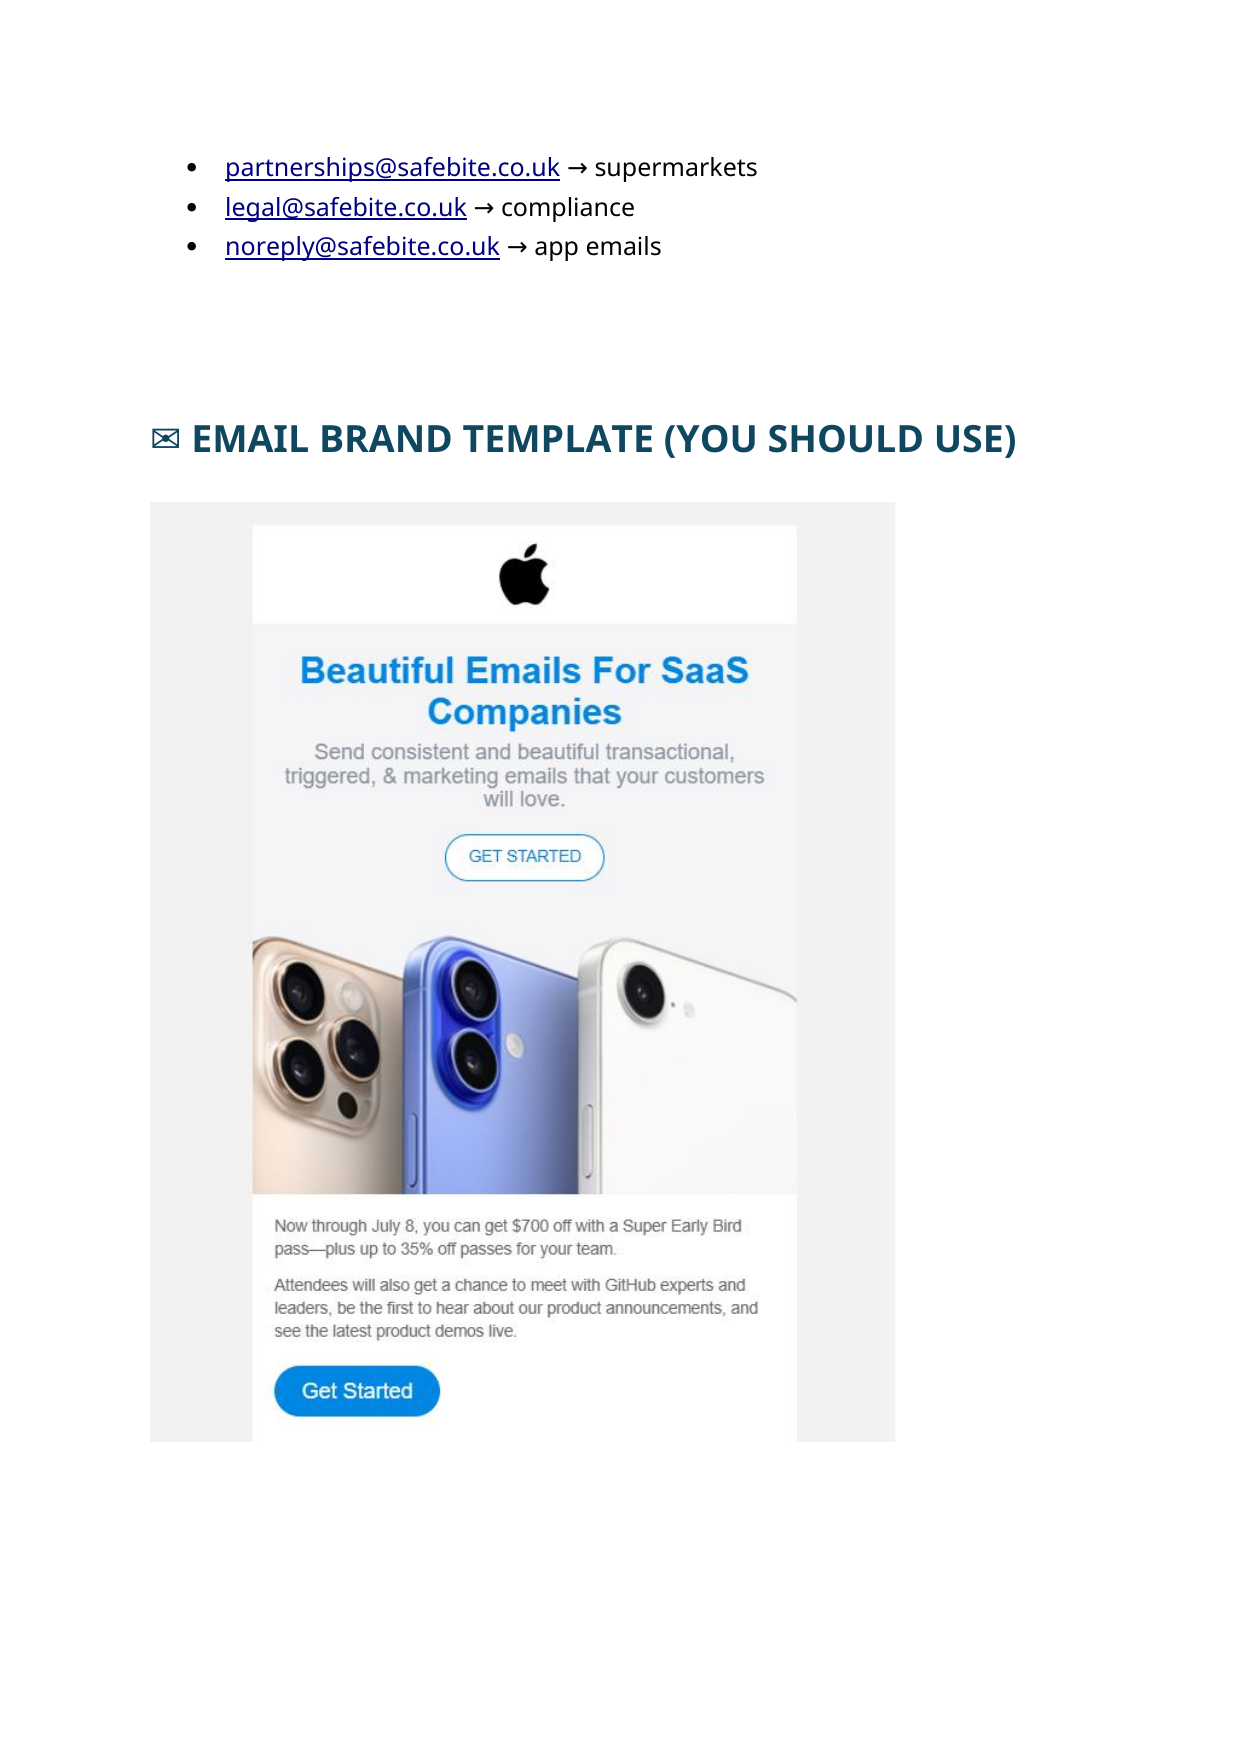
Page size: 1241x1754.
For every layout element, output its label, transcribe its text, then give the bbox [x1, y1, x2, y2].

list partnerships@safebite.co.uk → supermarkets [187, 150, 1090, 184]
list legal@safebite.co.uk → compliance [187, 189, 1090, 223]
subtitle ✉️ EMAIL BRAND TEMPLATE (YOU SHOULD USE) [150, 412, 1090, 463]
list noreply@safebite.co.uk → app emails [187, 229, 1090, 263]
